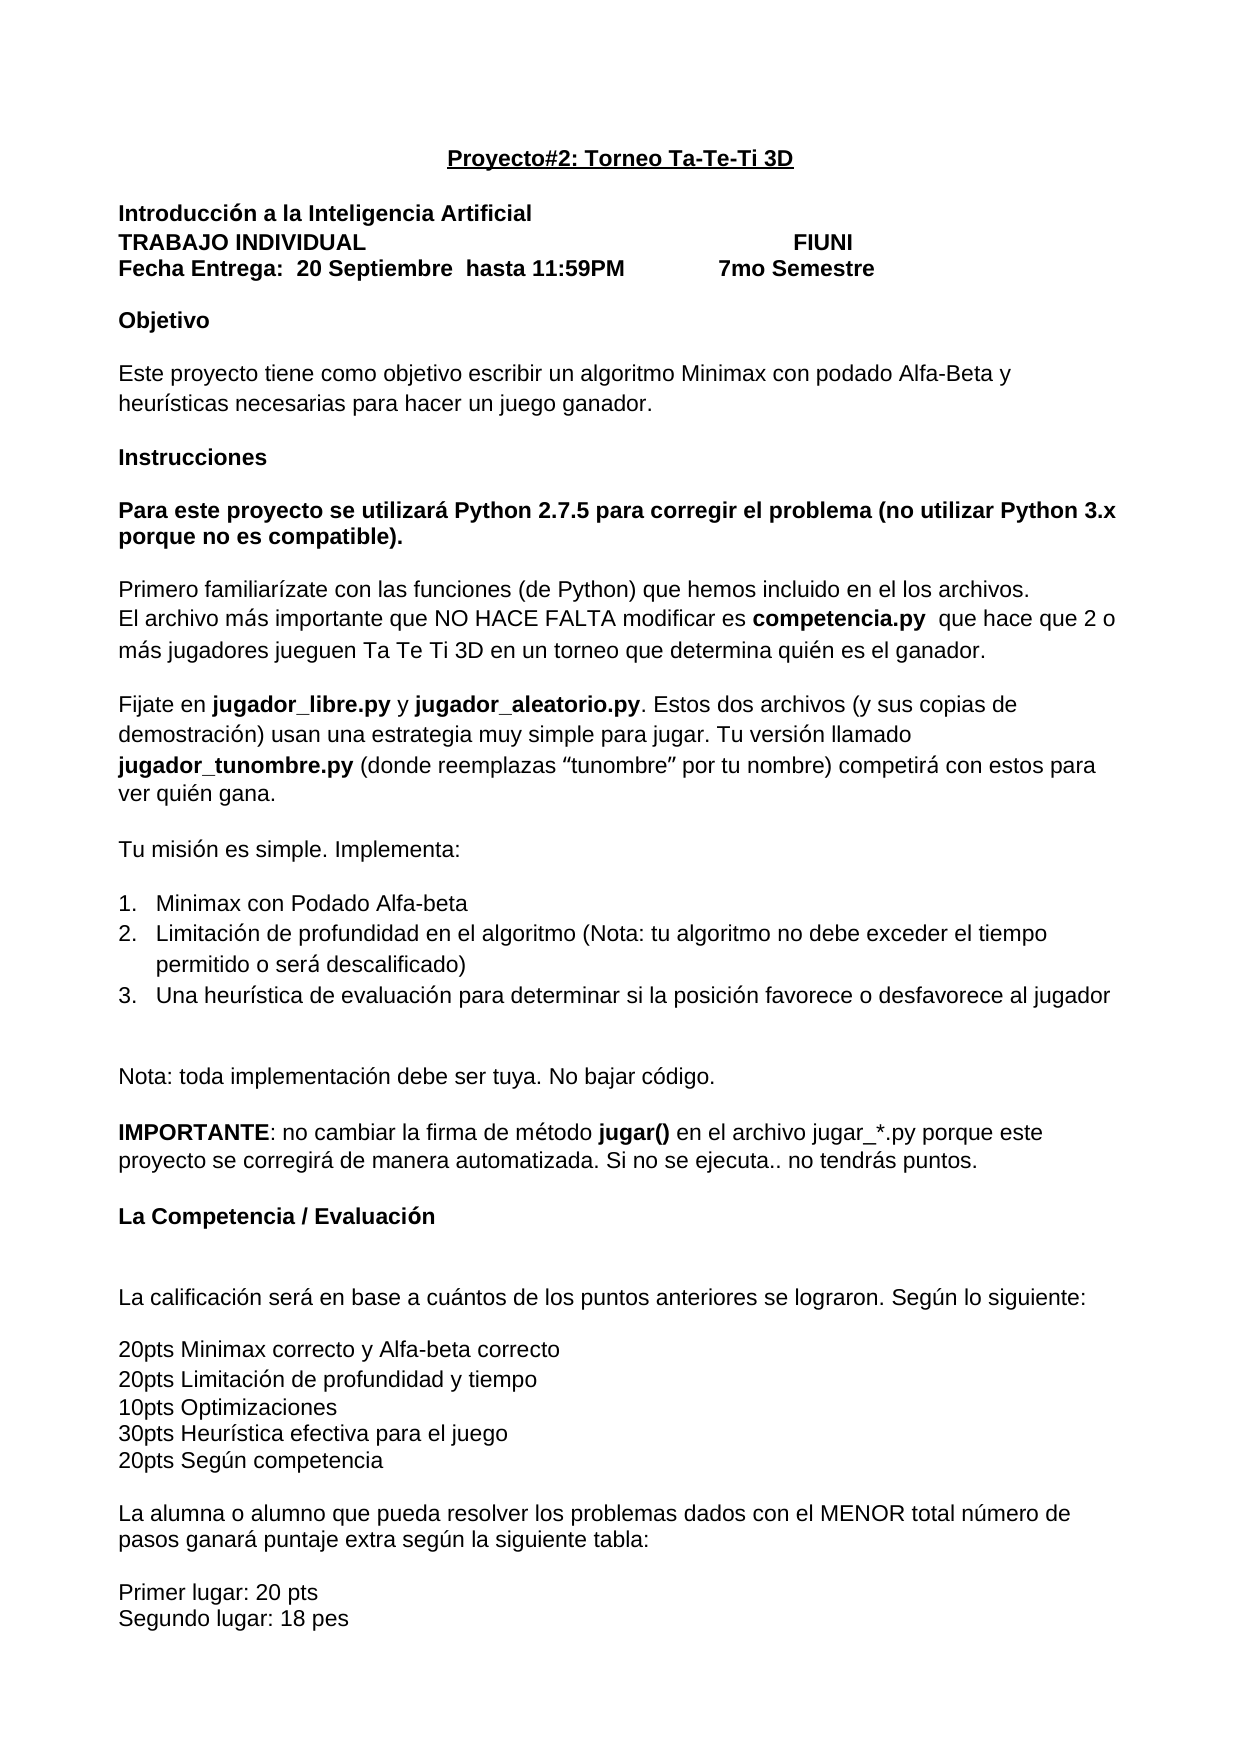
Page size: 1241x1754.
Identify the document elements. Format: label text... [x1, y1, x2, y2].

text Fijate en jugador_libre.py y jugador_aleatorio.py. Estos dos archivos (y sus copias de demostración) usan una estrategia muy simple para jugar. Tu versión llamado jugador_tunombre.py (donde reemplazas “tunombre” por tu nombre) competirá con estos para ver quién gana. [118, 691, 1122, 806]
text La alumna o alumno que pueda resolver los problemas dados con el MENOR total número de pasos ganará puntaje extra según la siguiente tabla: [118, 1499, 1122, 1552]
text 10pts Optimizaciones [118, 1394, 1122, 1420]
text 20pts Limitación de profundidad y tiempo [118, 1363, 1122, 1394]
text La Competencia / Evaluación [118, 1200, 1122, 1231]
list Una heurística de evaluación para determinar si la posición favorece o desfavorece al jugador [118, 979, 1122, 1010]
text 20pts Minimax correcto y Alfa-beta correcto [118, 1336, 1122, 1363]
list Minimax con Podado Alfa-beta [118, 890, 1122, 917]
text Para este proyecto se utilizará Python 2.7.5 para corregir el problema (no utilizar Python 3.x porque no es compatible). [118, 497, 1122, 549]
text 30pts Heurística efectiva para el juego [118, 1420, 1122, 1447]
list Limitación de profundidad en el algoritmo (Nota: tu algoritmo no debe exceder el tiempo permitido o será descalificado) [118, 917, 1122, 979]
text Instrucciones [118, 444, 1122, 471]
text Este proyecto tiene como objetivo escribir un algoritmo Minimax con podado Alfa-Beta y heurísticas necesarias para hacer un juego ganador. [118, 360, 1122, 418]
text La calificación será en base a cuántos de los puntos anteriores se lograron. Según lo siguiente: [118, 1284, 1122, 1310]
text IMPORTANTE: no cambiar la firma de método jugar() en el archivo jugar_*.py porque este proyecto se corregirá de manera automatizada. Si no se ejecuta.. no tendrás puntos. [118, 1116, 1122, 1173]
text Tu misión es simple. Implementa: [118, 833, 1122, 864]
text Nota: toda implementación debe ser tuya. No bajar código. [118, 1063, 1122, 1089]
text El archivo más importante que NO HACE FALTA modificar es competencia.py que hace que 2 o más jugadores jueguen Ta Te Ti 3D en un torneo que determina quién es el ganador. [118, 602, 1122, 665]
text Objetivo [118, 307, 1122, 334]
text 20pts Según competencia [118, 1447, 1122, 1473]
text Primero familiarízate con las funciones (de Python) que hemos incluido en el los archivos. [118, 576, 1122, 602]
text Primer lugar: 20 pts [118, 1578, 1122, 1605]
text Proyecto#2: Torneo Ta-Te-Ti 3D [118, 144, 1122, 171]
text Introducción a la Inteligencia Artificial [118, 197, 1122, 228]
text Fecha Entrega: 20 Septiembre hasta 11:59PM 7mo Semestre [118, 255, 1122, 281]
text Segundo lugar: 18 pes [118, 1605, 1122, 1631]
text TRABAJO INDIVIDUAL FIUNI [118, 228, 1122, 255]
